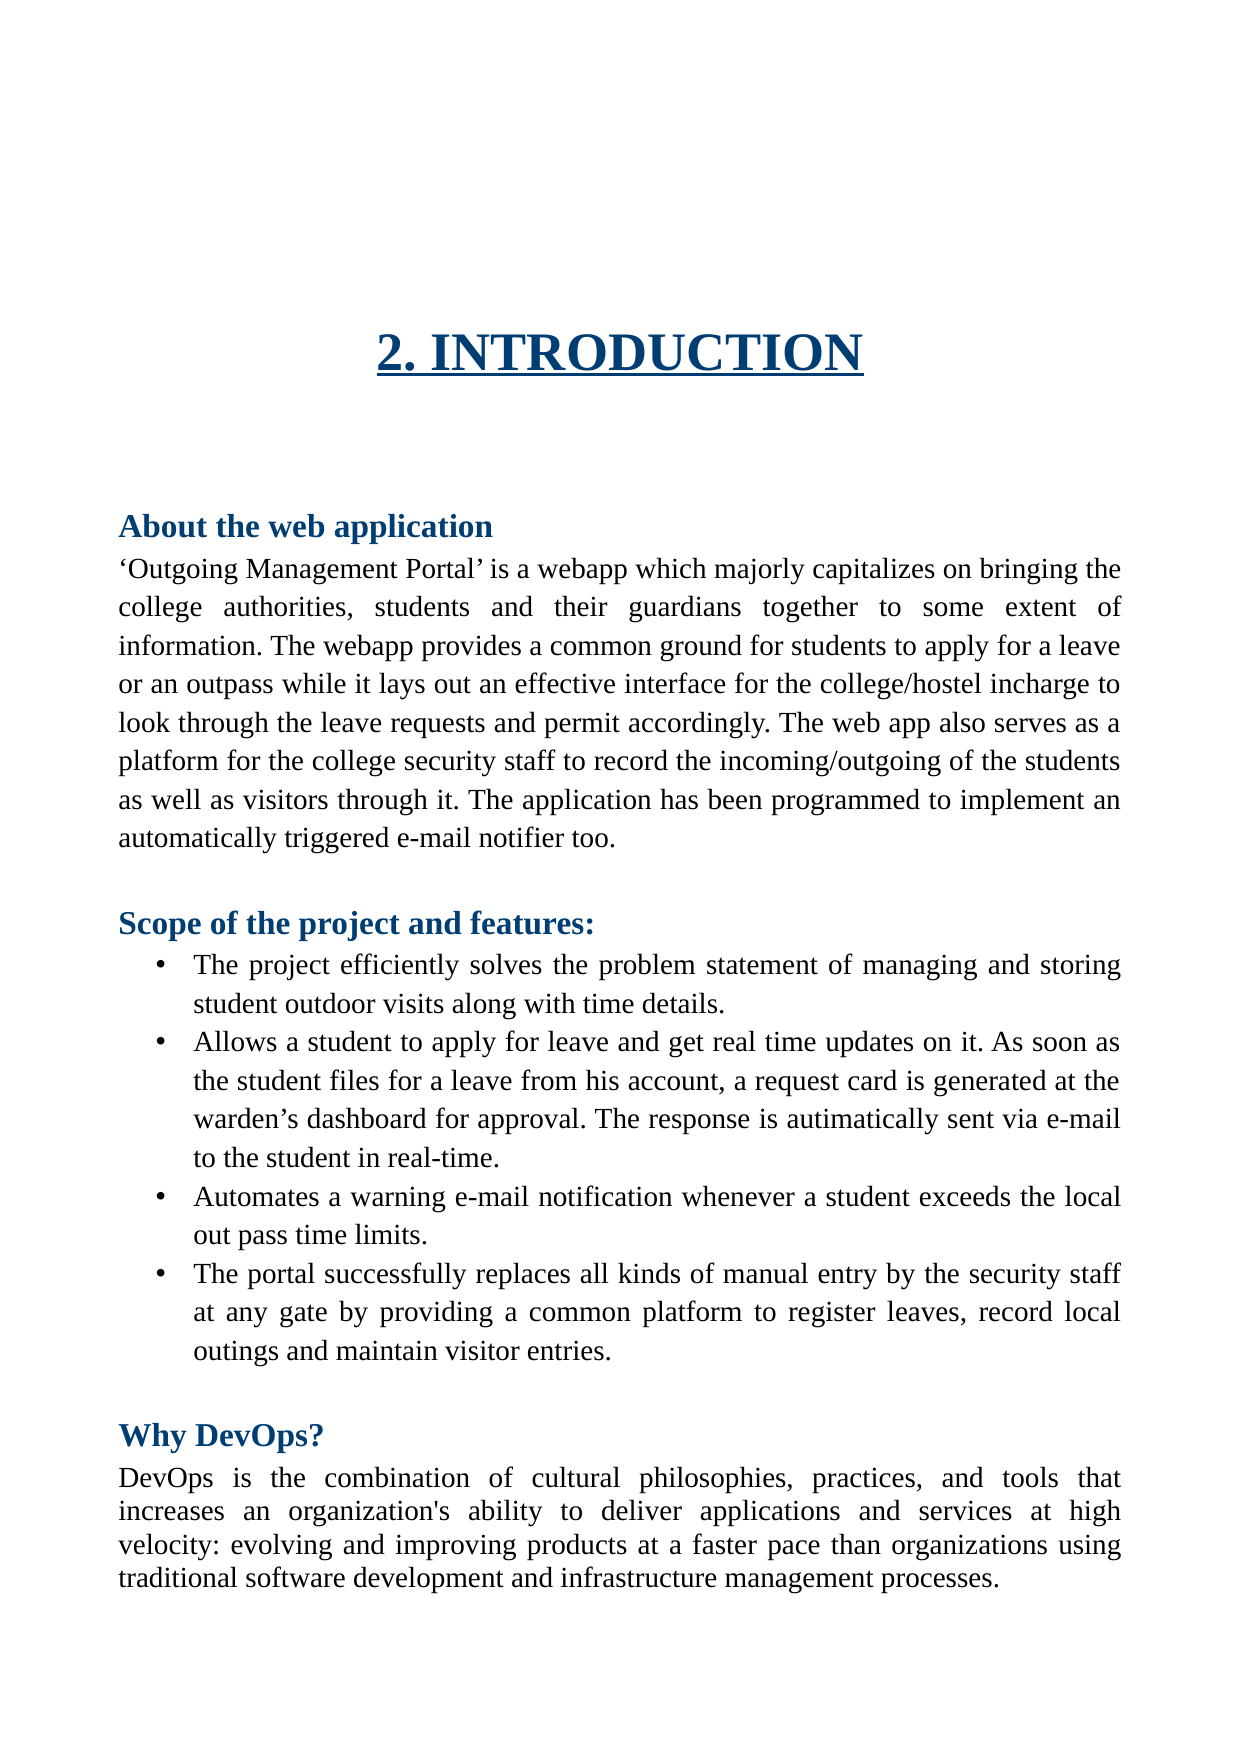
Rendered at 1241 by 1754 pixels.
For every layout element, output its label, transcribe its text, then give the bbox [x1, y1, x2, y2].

list The project efficiently solves the problem statement of managing and storing student outdoor visits along with time details. [156, 947, 1122, 1019]
text About the web application [118, 507, 1122, 545]
text DevOps is the combination of cultural philosophies, practices, and tools that increases an organization's ability to deliver applications and services at high velocity: evolving and improving products at a faster pace than organizations using traditional software development and infrastructure management processes. [118, 1460, 1122, 1594]
text Why DevOps? [118, 1416, 1122, 1454]
list Automates a warning e-mail notification whenever a student exceeds the local out pass time limits. [156, 1179, 1122, 1251]
text ‘Outgoing Management Portal’ is a webapp which majorly capitalizes on bringing the college authorities, students and their guardians together to some extent of information. The webapp provides a common ground for students to apply for a leave or an outpass while it lays out an effective interface for the college/hostel incharge to look through the leave requests and permit accordingly. The web app also serves as a platform for the college security staff to record the incoming/outgoing of the students as well as visitors through it. The application has been programmed to implement an automatically triggered e-mail notifier too. [118, 551, 1122, 854]
list The portal successfully replaces all kinds of manual entry by the security staff at any gate by providing a common platform to register leaves, record local outings and maintain visitor entries. [156, 1256, 1122, 1367]
list Allows a student to apply for leave and get real time updates on it. As soon as the student files for a leave from his account, a request card is generated at the warden’s dashboard for approval. The response is autimatically sent via e-mail to the student in real-time. [156, 1024, 1122, 1174]
text 2. INTRODUCTION [118, 319, 1122, 382]
text Scope of the project and features: [118, 903, 1122, 941]
